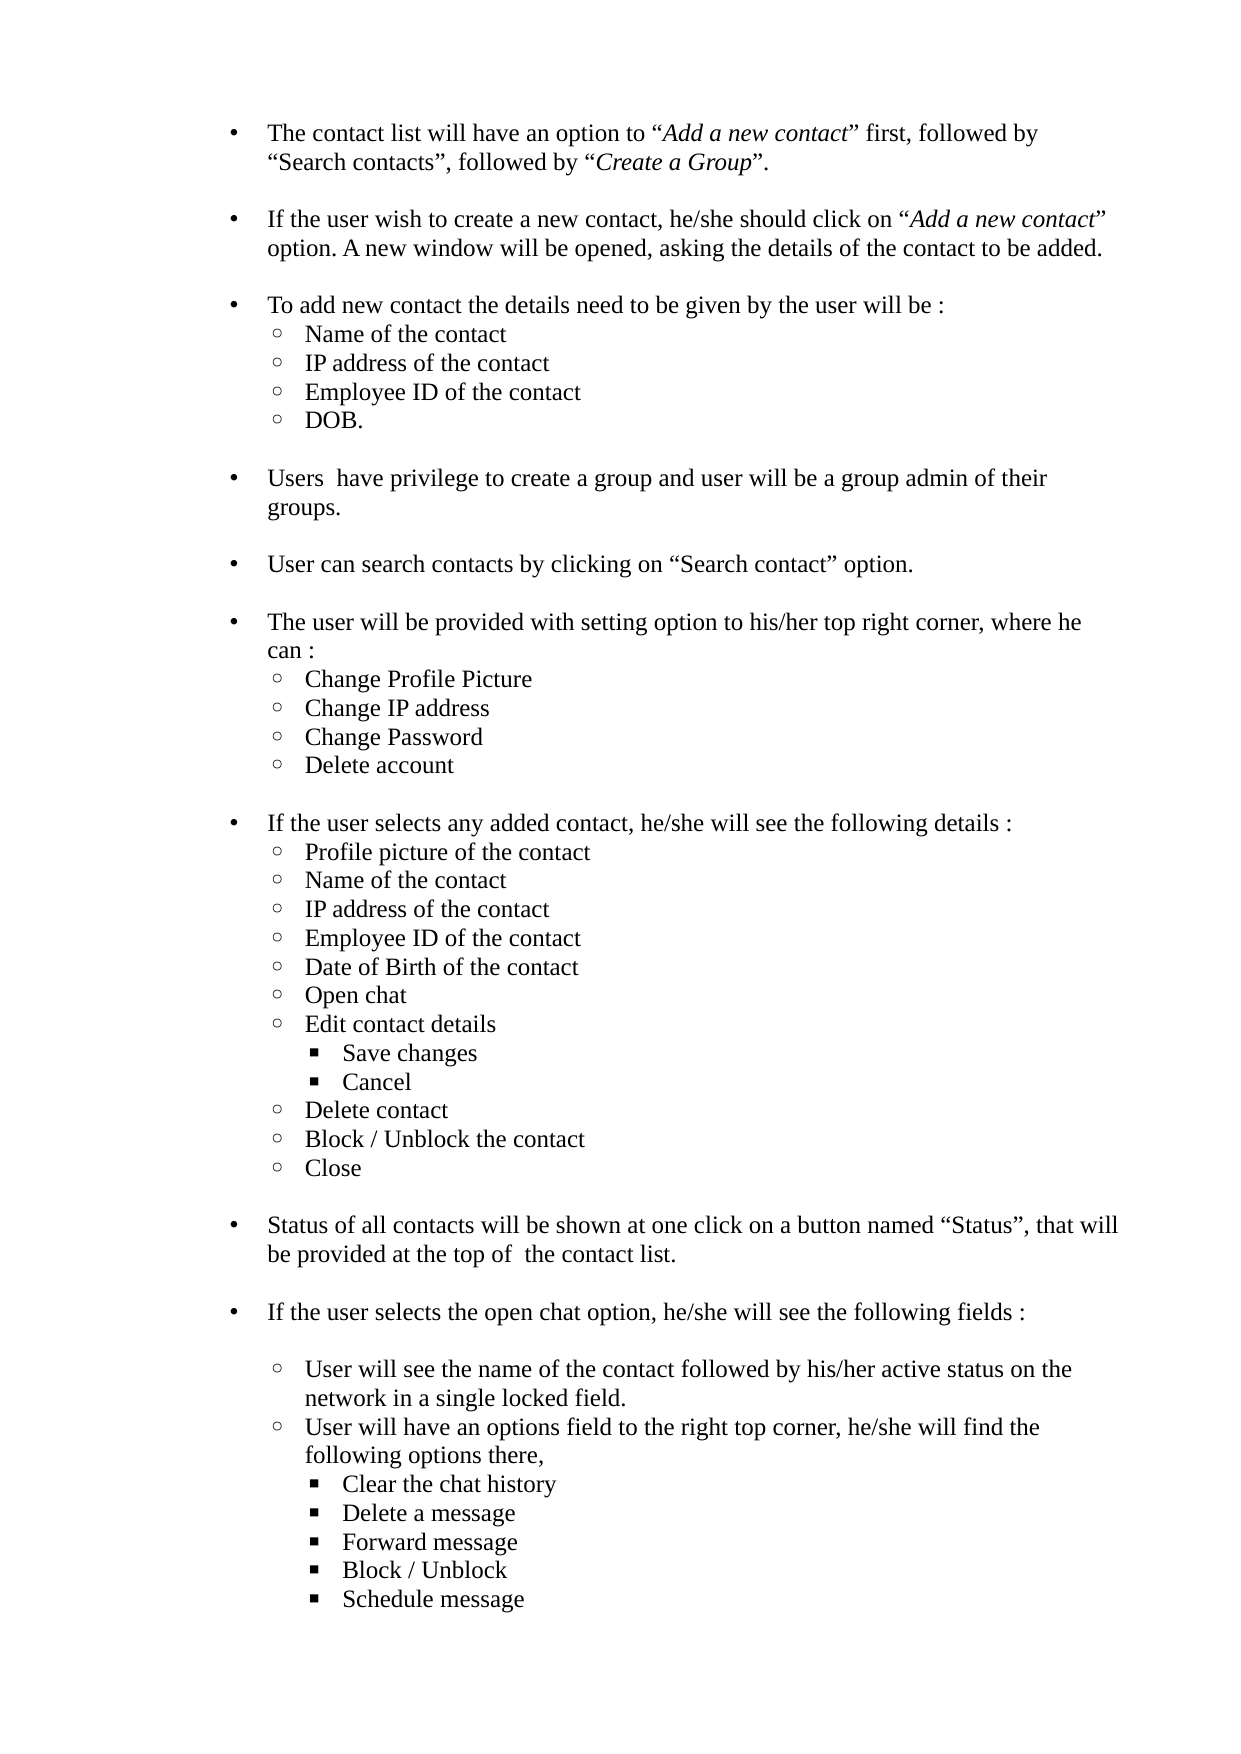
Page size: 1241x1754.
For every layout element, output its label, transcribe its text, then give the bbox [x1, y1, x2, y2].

list Employee ID of the contact [267, 923, 1122, 952]
list If the user selects the open chat option, he/she will see the following fields : [229, 1297, 1122, 1326]
list Save changes [304, 1038, 1122, 1067]
list IP address of the contact [267, 894, 1122, 923]
list Status of all contacts will be shown at one click on a button named “Status”, that will be provided at the top of the contact list. [229, 1211, 1122, 1268]
list Block / Unblock [304, 1556, 1122, 1584]
list Users have privilege to create a group and user will be a group admin of their groups. [229, 463, 1122, 521]
list Schedule message [304, 1584, 1122, 1613]
list DOB. [267, 406, 1122, 434]
list Change Profile Picture [267, 664, 1122, 693]
list Delete contact [267, 1096, 1122, 1124]
list Cancel [304, 1067, 1122, 1096]
list Change IP address [267, 693, 1122, 722]
list Name of the contact [267, 866, 1122, 894]
list Edit contact details [267, 1009, 1122, 1038]
list The user will be provided with setting option to his/her top right corner, where he can : [229, 607, 1122, 664]
list Delete account [267, 751, 1122, 779]
list Profile picture of the contact [267, 837, 1122, 866]
list Change Password [267, 722, 1122, 751]
list Name of the contact [267, 319, 1122, 348]
list Forward message [304, 1527, 1122, 1556]
list IP address of the contact [267, 348, 1122, 377]
list User will have an options field to the right top corner, he/she will find the following options there, [267, 1412, 1122, 1469]
list If the user selects any added contact, he/she will see the following details : [229, 808, 1122, 837]
list User will see the name of the contact followed by his/her active status on the network in a single locked field. [267, 1354, 1122, 1412]
list Employee ID of the contact [267, 377, 1122, 406]
list If the user wish to create a new contact, he/she should click on “Add a new contact” option. A new window will be opened, asking the details of the contact to be added. [229, 204, 1122, 262]
list The contact list will have an option to “Add a new contact” first, followed by “Search contacts”, followed by “Create a Group”. [229, 118, 1122, 176]
list User can search contacts by clicking on “Search contact” option. [229, 549, 1122, 578]
list Clear the chat history [304, 1469, 1122, 1498]
list Close [267, 1153, 1122, 1182]
list Date of Birth of the contact [267, 952, 1122, 981]
list Block / Unblock the contact [267, 1124, 1122, 1153]
list Delete a message [304, 1498, 1122, 1527]
list Open chat [267, 981, 1122, 1009]
list To add new contact the details need to be given by the user will be : [229, 291, 1122, 319]
